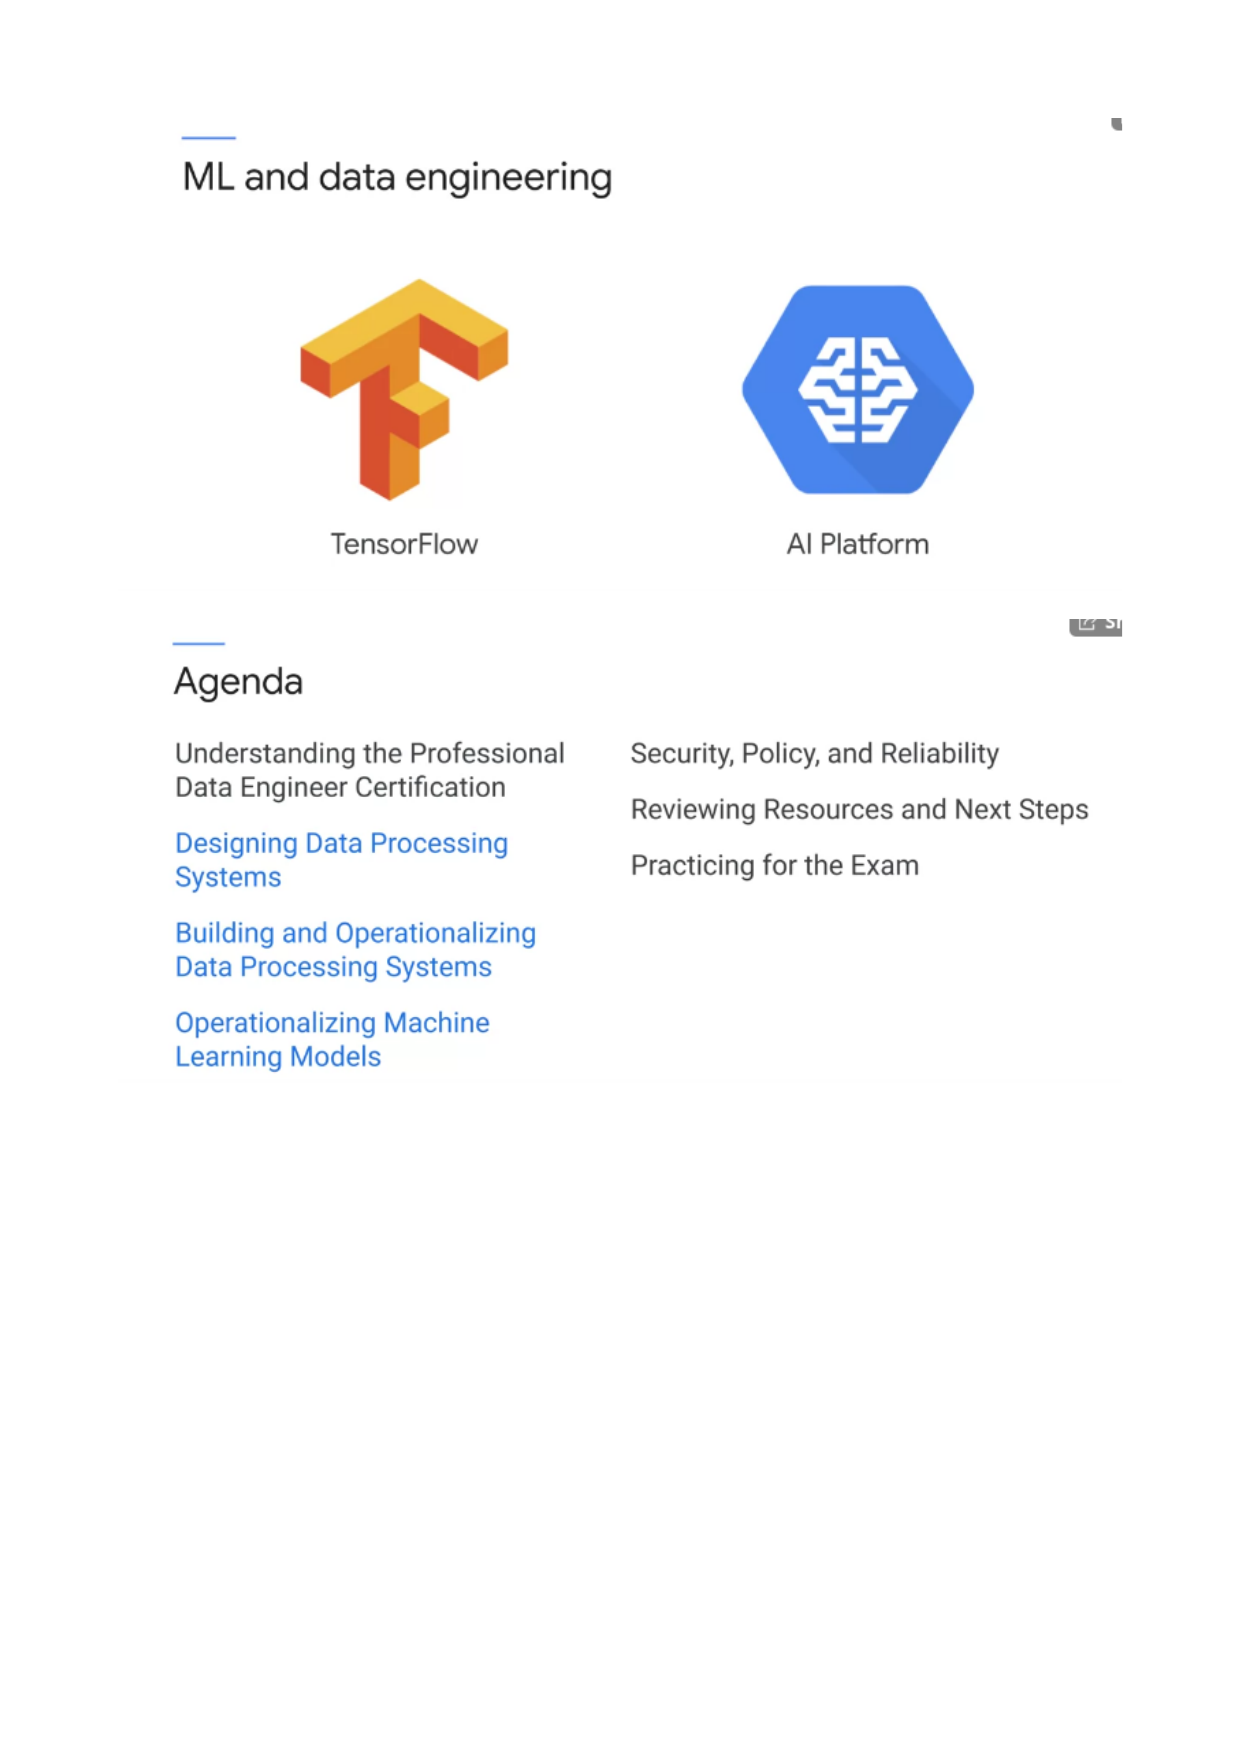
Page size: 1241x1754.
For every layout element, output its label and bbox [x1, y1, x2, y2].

picture [118, 619, 1123, 1083]
picture [118, 118, 1123, 591]
